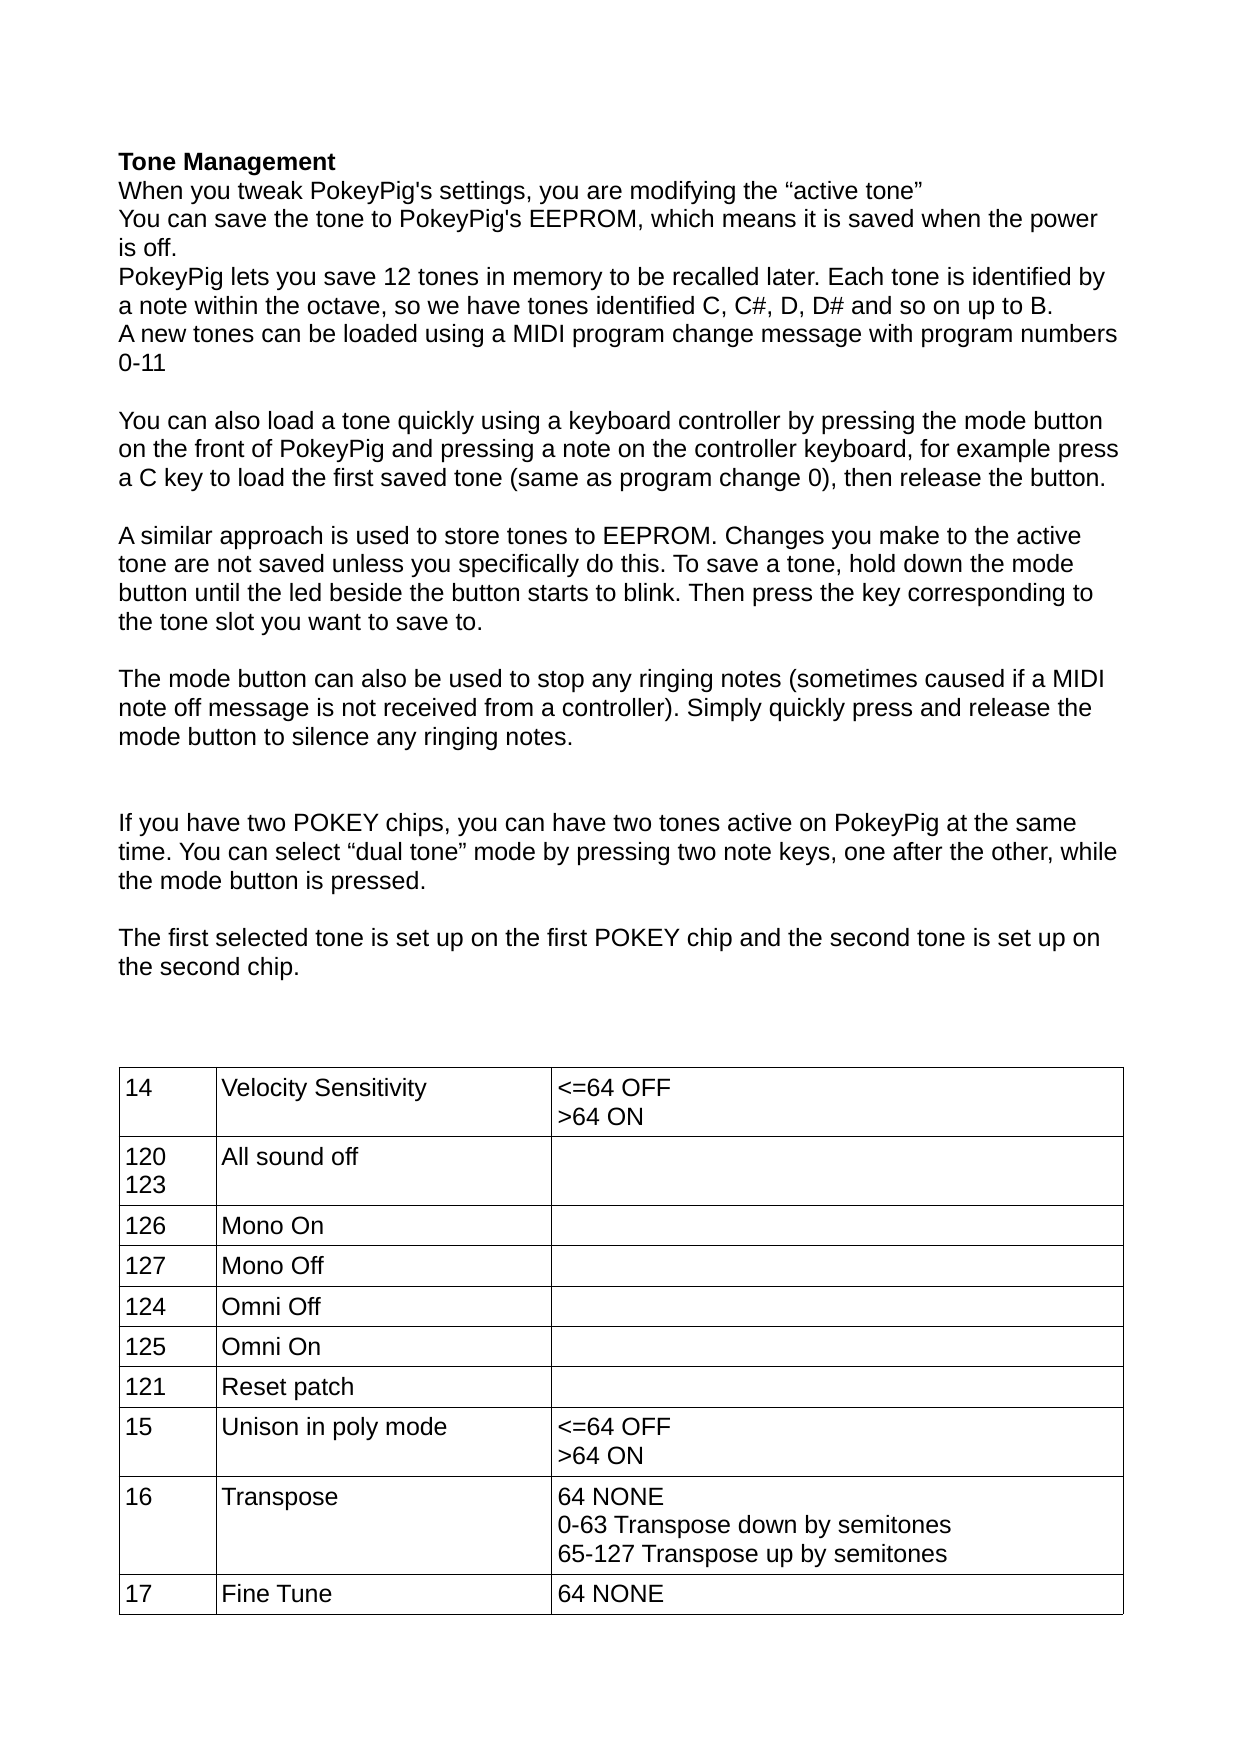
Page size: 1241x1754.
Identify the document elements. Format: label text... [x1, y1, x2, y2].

table_header 14 [120, 1068, 216, 1136]
table_cell [552, 1287, 1123, 1326]
text You can save the tone to PokeyPig's EEPROM, which means it is saved when the power is off. [118, 204, 1122, 262]
text You can also load a tone quickly using a keyboard controller by pressing the mode button on the front of PokeyPig and pressing a note on the controller keyboard, for example press a C key to load the first saved tone (same as program change 0), then release the button. [118, 406, 1122, 492]
table_cell 15 [120, 1408, 216, 1476]
table_cell Unison in poly mode [217, 1408, 551, 1476]
table_cell Mono Off [217, 1246, 551, 1286]
table_cell 125 [120, 1327, 216, 1366]
text The mode button can also be used to stop any ringing notes (sometimes caused if a MIDI note off message is not received from a controller). Simply quickly press and release the mode button to silence any ringing notes. [118, 664, 1122, 751]
table_cell [552, 1327, 1123, 1366]
table_cell 64 NONE 0-63 Transpose down by semitones 65-127 Transpose up by semitones [552, 1477, 1123, 1573]
table_cell 127 [120, 1246, 216, 1286]
text Tone Management [118, 147, 1122, 176]
table_cell [552, 1137, 1123, 1205]
table_cell [552, 1246, 1123, 1286]
table_cell 17 [120, 1575, 216, 1614]
text When you tweak PokeyPig's settings, you are modifying the “active tone” [118, 176, 1122, 204]
table_cell Mono On [217, 1206, 551, 1245]
table_cell Omni On [217, 1327, 551, 1366]
table_cell Reset patch [217, 1367, 551, 1407]
table_cell Transpose [217, 1477, 551, 1573]
table_cell All sound off [217, 1137, 551, 1205]
text A similar approach is used to store tones to EEPROM. Changes you make to the active tone are not saved unless you specifically do this. To save a tone, hold down the mode button until the led beside the button starts to blink. Then press the key corresponding to the tone slot you want to save to. [118, 521, 1122, 636]
table_cell 126 [120, 1206, 216, 1245]
table_cell [552, 1206, 1123, 1245]
table_cell 64 NONE [552, 1575, 1123, 1614]
table_cell 120 123 [120, 1137, 216, 1205]
text A new tones can be loaded using a MIDI program change message with program numbers 0-11 [118, 319, 1122, 377]
text If you have two POKEY chips, you can have two tones active on PokeyPig at the same time. You can select “dual tone” mode by pressing two note keys, one after the other, while the mode button is pressed. [118, 808, 1122, 894]
table_cell <=64 OFF >64 ON [552, 1408, 1123, 1476]
table_header <=64 OFF >64 ON [552, 1068, 1123, 1136]
table_cell Omni Off [217, 1287, 551, 1326]
table_header Velocity Sensitivity [217, 1068, 551, 1136]
text PokeyPig lets you save 12 tones in memory to be recalled later. Each tone is identified by a note within the octave, so we have tones identified C, C#, D, D# and so on up to B. [118, 262, 1122, 319]
text The first selected tone is set up on the first POKEY chip and the second tone is set up on the second chip. [118, 923, 1122, 981]
table_cell Fine Tune [217, 1575, 551, 1614]
table_cell 121 [120, 1367, 216, 1407]
table_cell [552, 1367, 1123, 1407]
table_cell 124 [120, 1287, 216, 1326]
table_cell 16 [120, 1477, 216, 1573]
